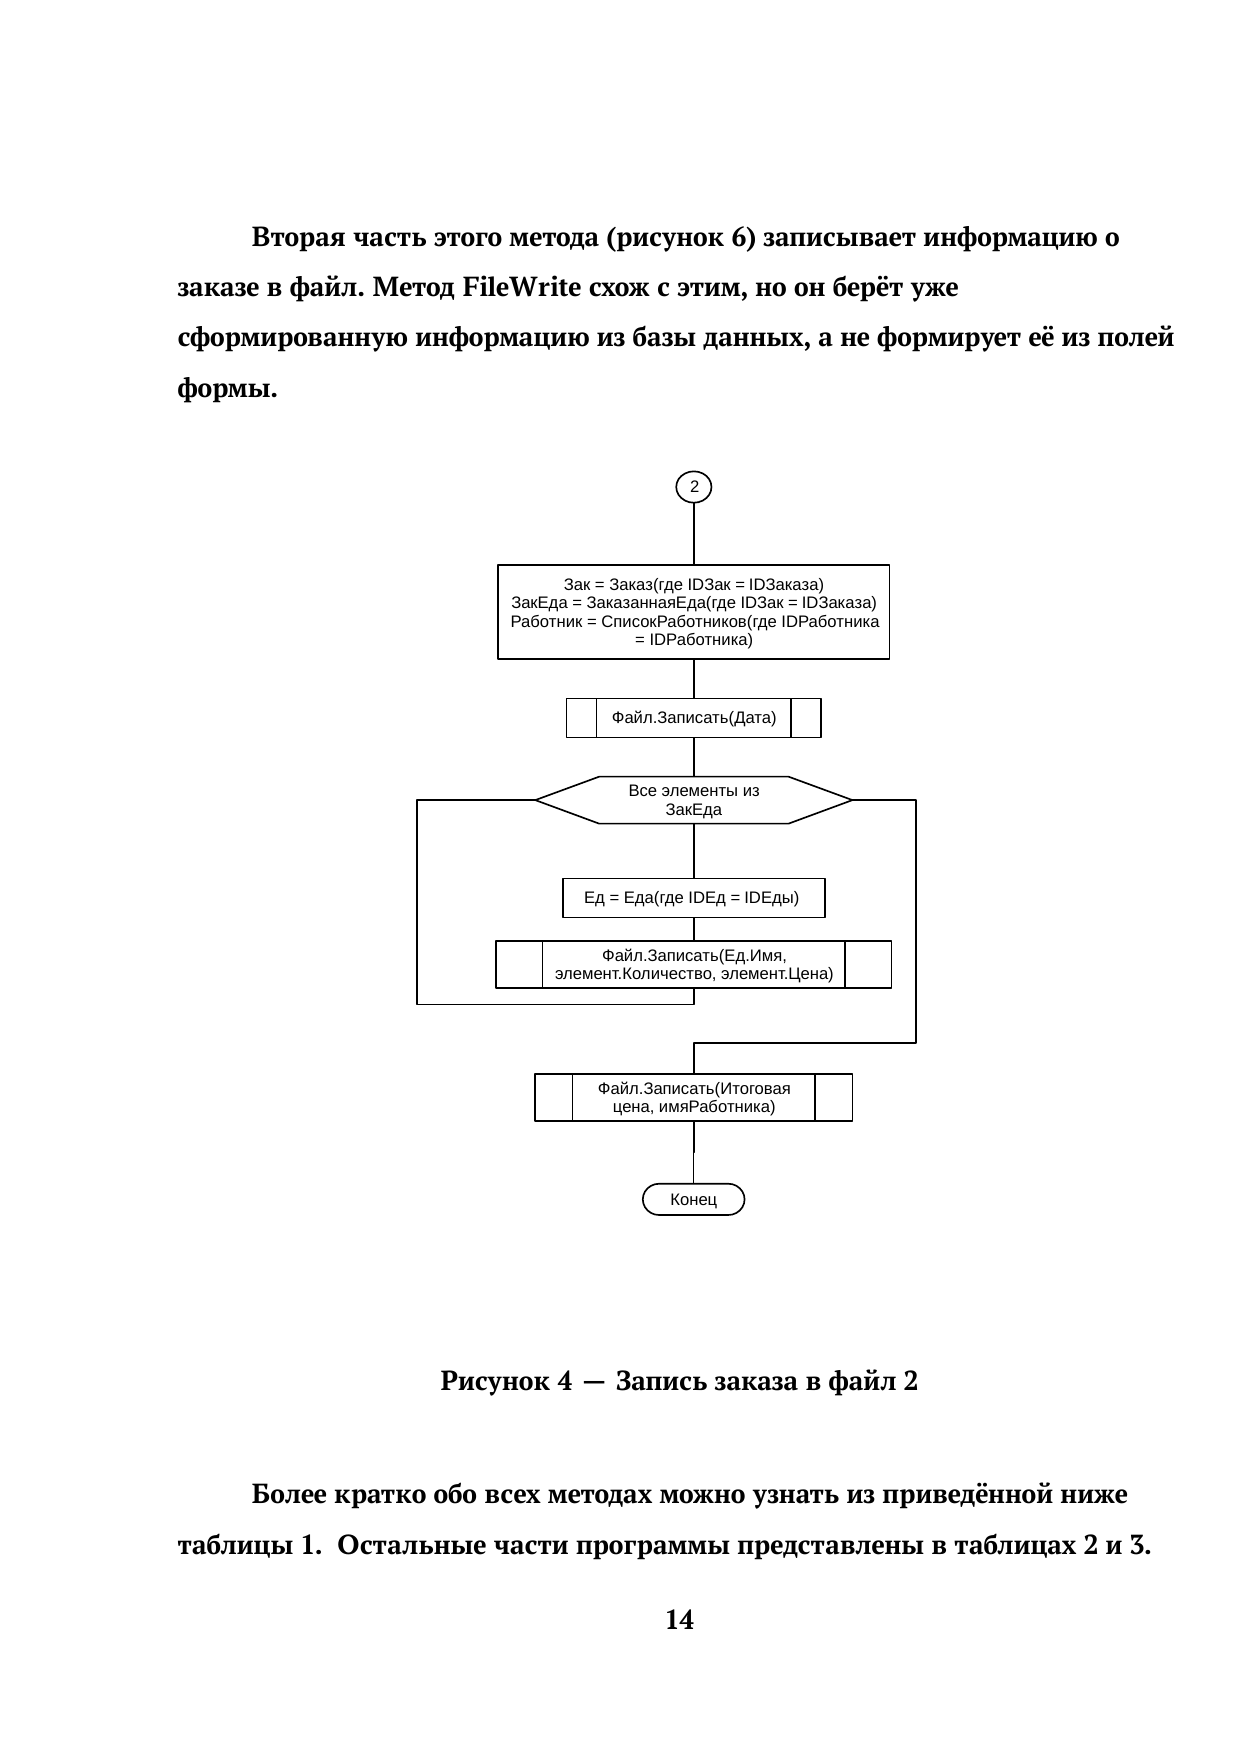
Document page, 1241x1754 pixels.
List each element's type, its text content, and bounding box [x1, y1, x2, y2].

text Рисунок 4 — Запись заказа в файл 2 [350, 432, 1008, 1396]
text Более кратко обо всех методах можно узнать из приведённой ниже таблицы 1. Остальные части программы представлены в таблицах 2 и 3. [177, 1477, 1181, 1560]
text Вторая часть этого метода (рисунок 6) записывает информацию о заказе в файл. Метод FileWrite схож с этим, но он берёт уже сформированную информацию из базы данных, а не формирует её из полей формы. [177, 219, 1181, 403]
